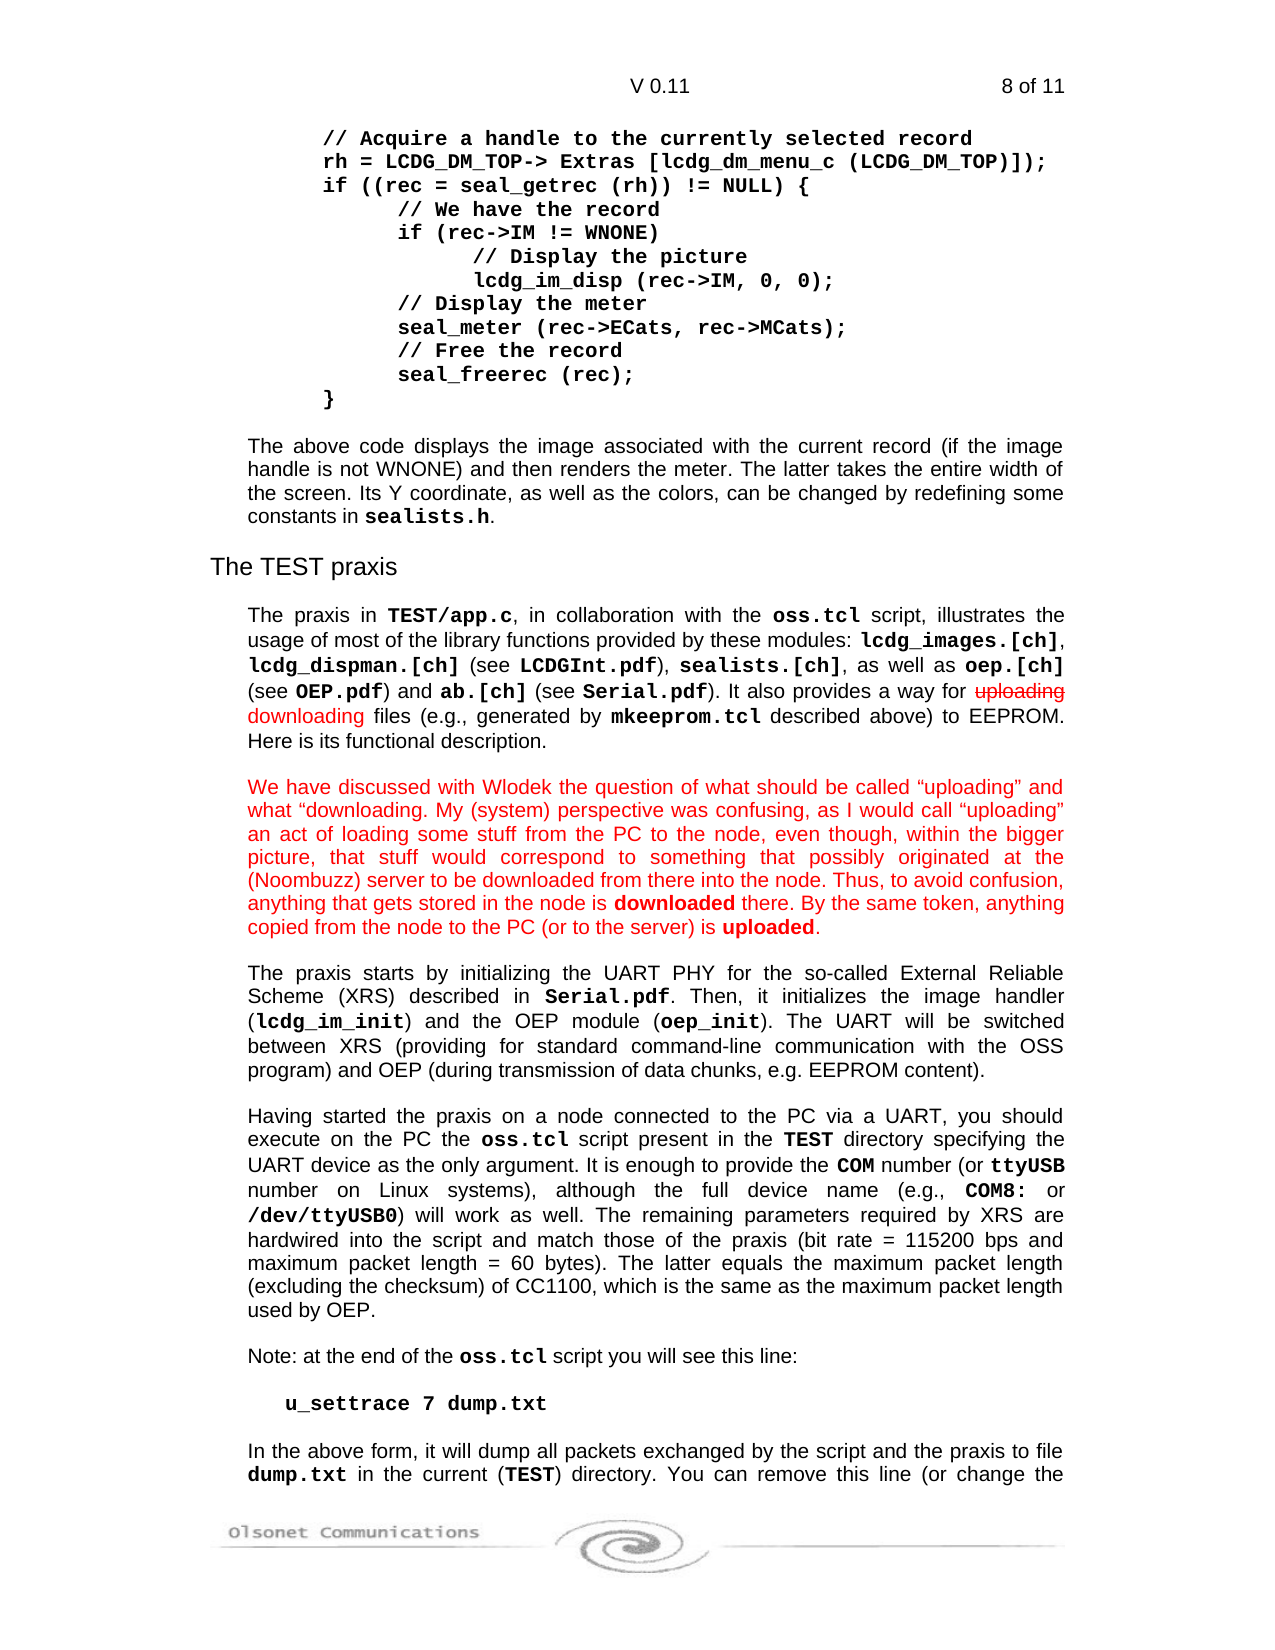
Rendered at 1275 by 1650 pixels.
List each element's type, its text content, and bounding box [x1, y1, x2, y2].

subtitle The TEST praxis [210, 553, 1065, 581]
text rh = LCDG_DM_TOP-> Extras [lcdg_dm_menu_c (LCDG_DM_TOP)]); [247, 151, 1065, 175]
text } [247, 388, 1065, 411]
text // Display the picture [247, 246, 1065, 269]
text seal_freerec (rec); [247, 364, 1065, 388]
text // Acquire a handle to the currently selected record [247, 128, 1065, 151]
text Note: at the end of the oss.tcl script you will see this line: [247, 1344, 1065, 1370]
text seal_meter (rec->ECats, rec->MCats); [247, 317, 1065, 341]
text The above code displays the image associated with the current record (if the image handle is not WNONE) and then renders the meter. The latter takes the entire width of the screen. Its Y coordinate, as well as the colors, can be changed by redefining some constants in sealists.h. [247, 435, 1065, 529]
text We have discussed with Wlodek the question of what should be called “uploading” and what “downloading. My (system) perspective was confusing, as I would call “uploading” an act of loading some stuff from the PC to the node, even though, within the bigger picture, that stuff would correspond to something that possibly originated at the (Noombuzz) server to be downloaded from there into the node. Thus, to avoid confusion, anything that gets stored in the node is downloaded there. By the same token, anything copied from the node to the PC (or to the server) is uploaded. [247, 776, 1065, 938]
text lcdg_im_disp (rec->IM, 0, 0); [247, 269, 1065, 293]
text Having started the praxis on a node connected to the PC via a UART, you should execute on the PC the oss.tcl script present in the TEST directory specifying the UART device as the only argument. It is enough to provide the COM number (or ttyUSB number on Linux systems), although the full device name (e.g., COM8: or /dev/ttyUSB0) will work as well. The remaining parameters required by XRS are hardwired into the script and match those of the praxis (bit rate = 115200 bps and maximum packet length = 60 bytes). The latter equals the maximum packet length (excluding the checksum) of CC1100, which is the same as the maximum packet length used by OEP. [247, 1105, 1065, 1321]
text // We have the record [247, 199, 1065, 222]
text // Free the record [247, 341, 1065, 364]
picture [210, 1504, 1065, 1596]
text The praxis in TEST/app.c, in collaboration with the oss.tcl script, illustrates the usage of most of the library functions provided by these modules: lcdg_images.[ch], lcdg_dispman.[ch] (see LCDGInt.pdf), sealists.[ch], as well as oep.[ch] (see OEP.pdf) and ab.[ch] (see Serial.pdf). It also provides a way for uploading downloading files (e.g., generated by mkeeprom.tcl described above) to EEPROM. Here is its functional description. [247, 604, 1065, 753]
text In the above form, it will dump all packets exchanged by the script and the praxis to file dump.txt in the current (TEST) directory. You can remove this line (or change the [247, 1440, 1065, 1488]
text The praxis starts by initializing the UART PHY for the so-called External Reliable Scheme (XRS) described in Serial.pdf. Then, it initializes the image handler (lcdg_im_init) and the OEP module (oep_init). The UART will be switched between XRS (providing for standard command-line communication with the OSS program) and OEP (during transmission of data chunks, e.g. EEPROM content). [247, 962, 1065, 1082]
text u_settrace 7 dump.txt [285, 1393, 1065, 1417]
text if (rec->IM != WNONE) [247, 222, 1065, 246]
text // Display the meter [247, 293, 1065, 317]
text if ((rec = seal_getrec (rh)) != NULL) { [247, 175, 1065, 199]
